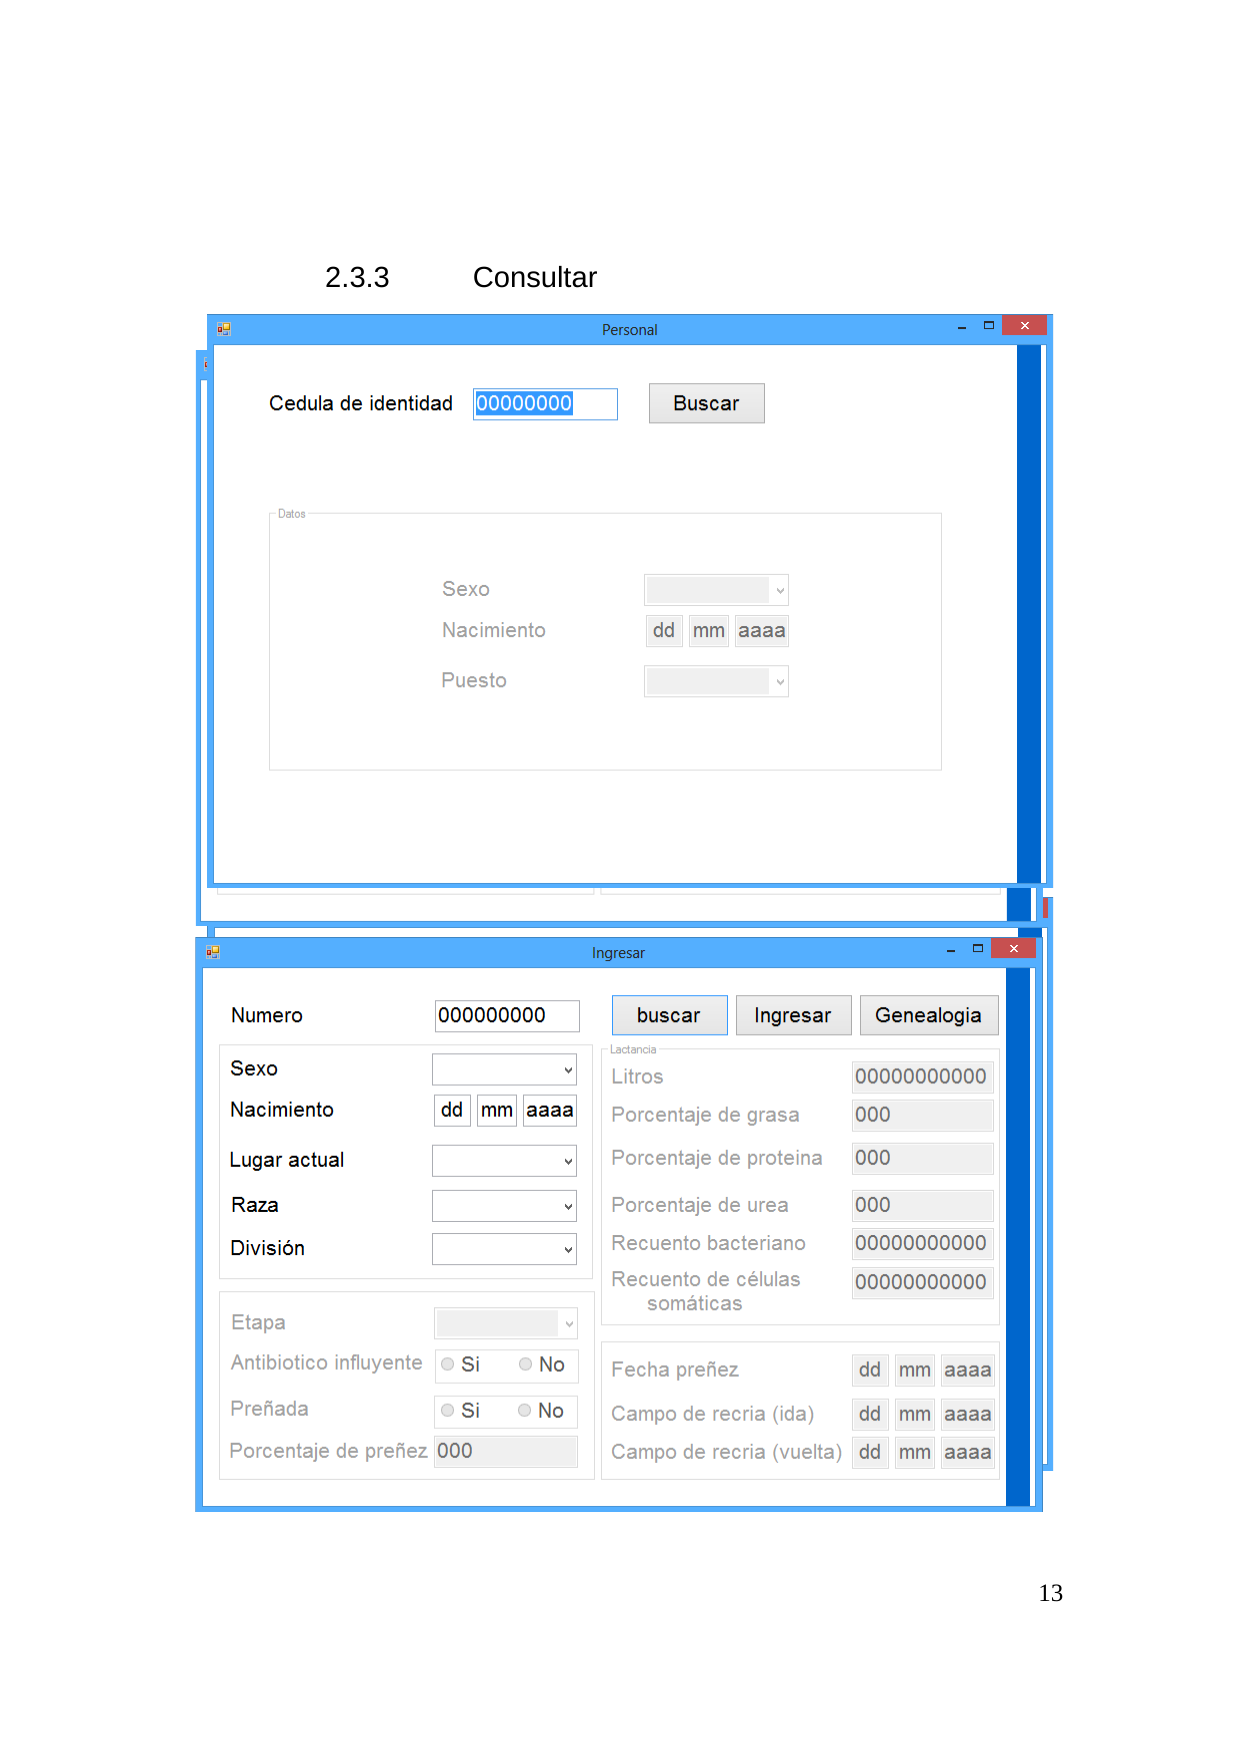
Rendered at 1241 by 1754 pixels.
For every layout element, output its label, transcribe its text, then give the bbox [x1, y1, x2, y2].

text 2.3.3 Consultar [177, 260, 1063, 293]
